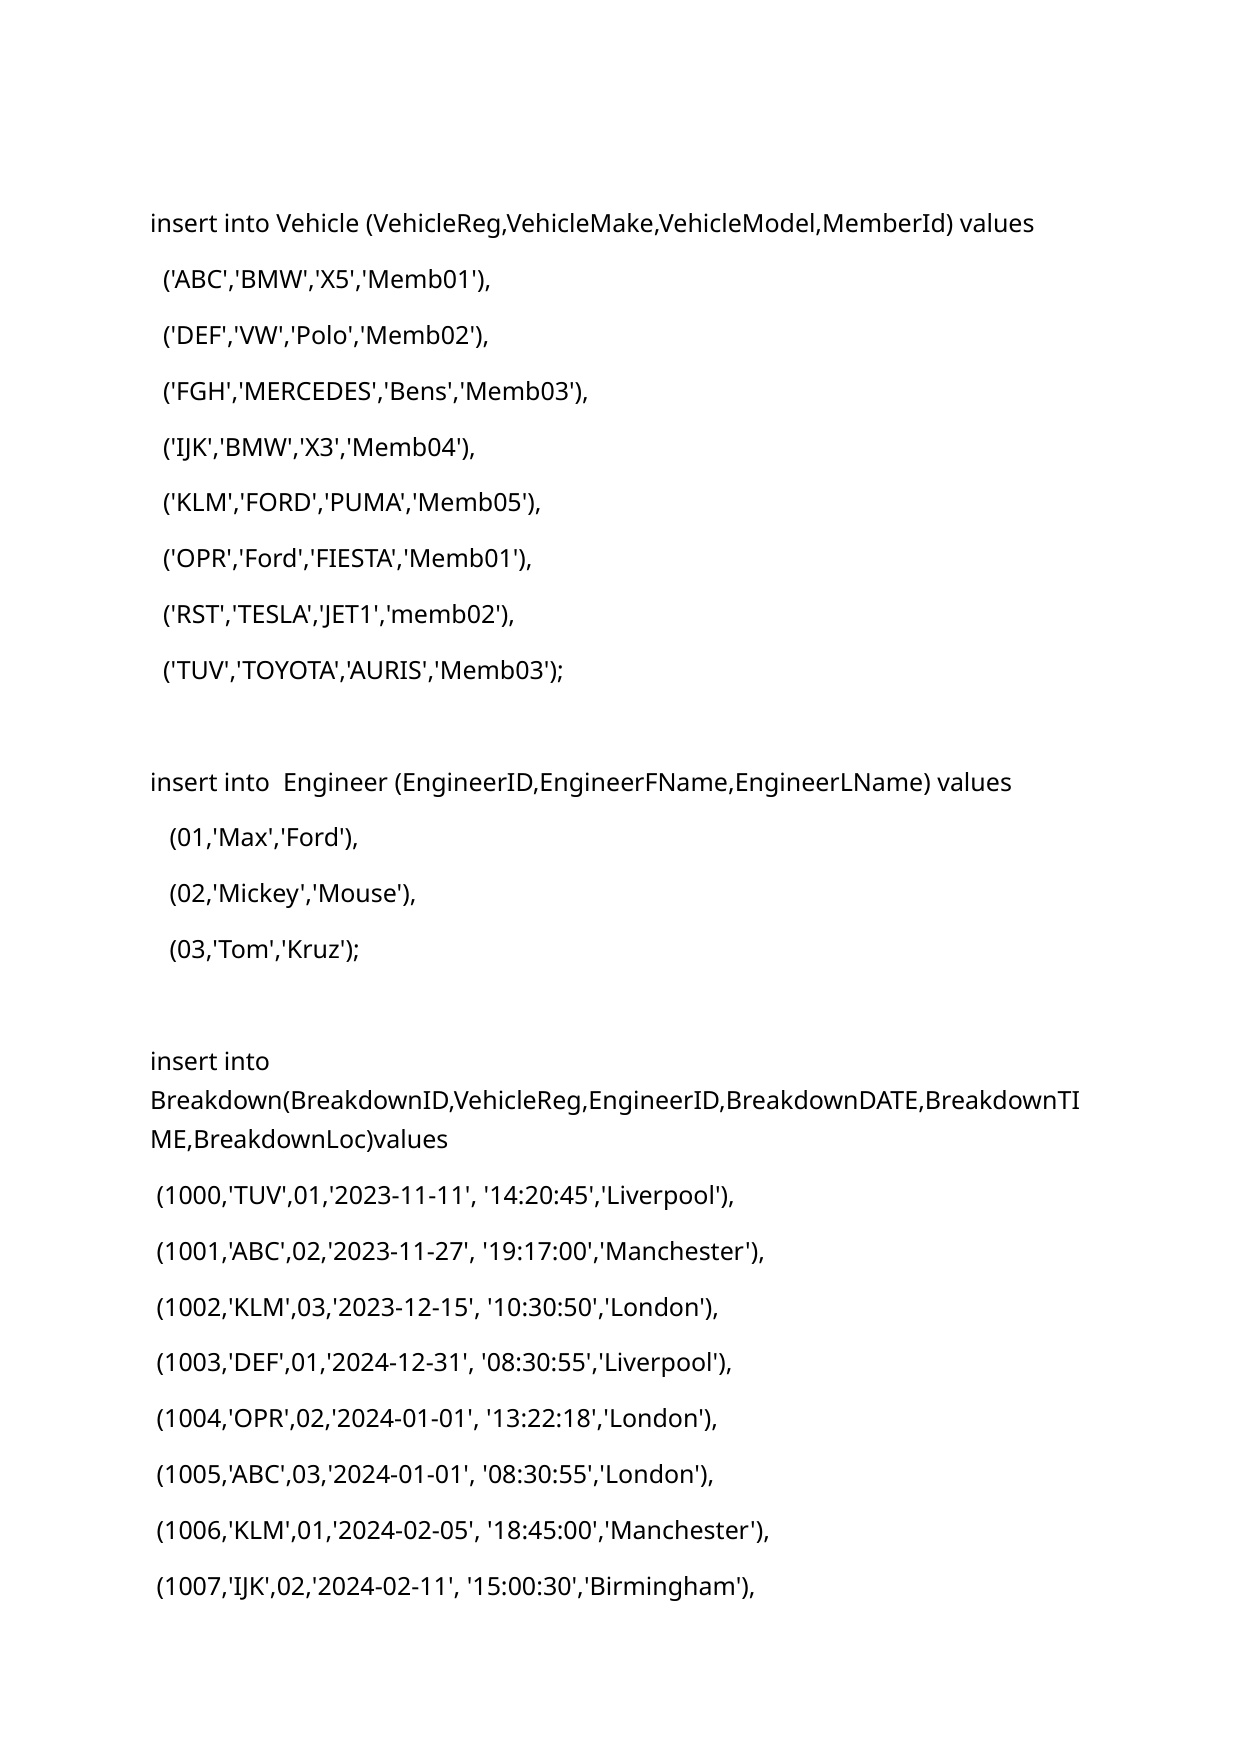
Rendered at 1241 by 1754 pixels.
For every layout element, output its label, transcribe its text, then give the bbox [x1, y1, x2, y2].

text (1007,'IJK',02,'2024-02-11', '15:00:30','Birmingham'), [150, 1568, 1090, 1602]
text ('IJK','BMW','X3','Memb04'), [150, 429, 1090, 463]
text ('RST','TESLA','JET1','memb02'), [150, 597, 1090, 631]
text insert into Vehicle (VehicleReg,VehicleMake,VehicleModel,MemberId) values [150, 206, 1090, 240]
text ('KLM','FORD','PUMA','Memb05'), [150, 485, 1090, 519]
text ('FGH','MERCEDES','Bens','Memb03'), [150, 373, 1090, 407]
text (1004,'OPR',02,'2024-01-01', '13:22:18','London'), [150, 1401, 1090, 1435]
text ('ABC','BMW','X5','Memb01'), [150, 262, 1090, 296]
text (1003,'DEF',01,'2024-12-31', '08:30:55','Liverpool'), [150, 1345, 1090, 1379]
text (01,'Max','Ford'), [150, 820, 1090, 854]
text insert into Breakdown(BreakdownID,VehicleReg,EngineerID,BreakdownDATE,BreakdownTIME,BreakdownLoc)values [150, 1043, 1090, 1156]
text insert into Engineer (EngineerID,EngineerFName,EngineerLName) values [150, 764, 1090, 798]
text ('OPR','Ford','FIESTA','Memb01'), [150, 541, 1090, 575]
text (1000,'TUV',01,'2023-11-11', '14:20:45','Liverpool'), [150, 1177, 1090, 1212]
text (1006,'KLM',01,'2024-02-05', '18:45:00','Manchester'), [150, 1512, 1090, 1547]
text (02,'Mickey','Mouse'), [150, 876, 1090, 910]
text (1001,'ABC',02,'2023-11-27', '19:17:00','Manchester'), [150, 1233, 1090, 1267]
text (1005,'ABC',03,'2024-01-01', '08:30:55','London'), [150, 1457, 1090, 1491]
text (1002,'KLM',03,'2023-12-15', '10:30:50','London'), [150, 1289, 1090, 1323]
text (03,'Tom','Kruz'); [150, 932, 1090, 966]
text ('DEF','VW','Polo','Memb02'), [150, 317, 1090, 352]
text ('TUV','TOYOTA','AURIS','Memb03'); [150, 652, 1090, 687]
